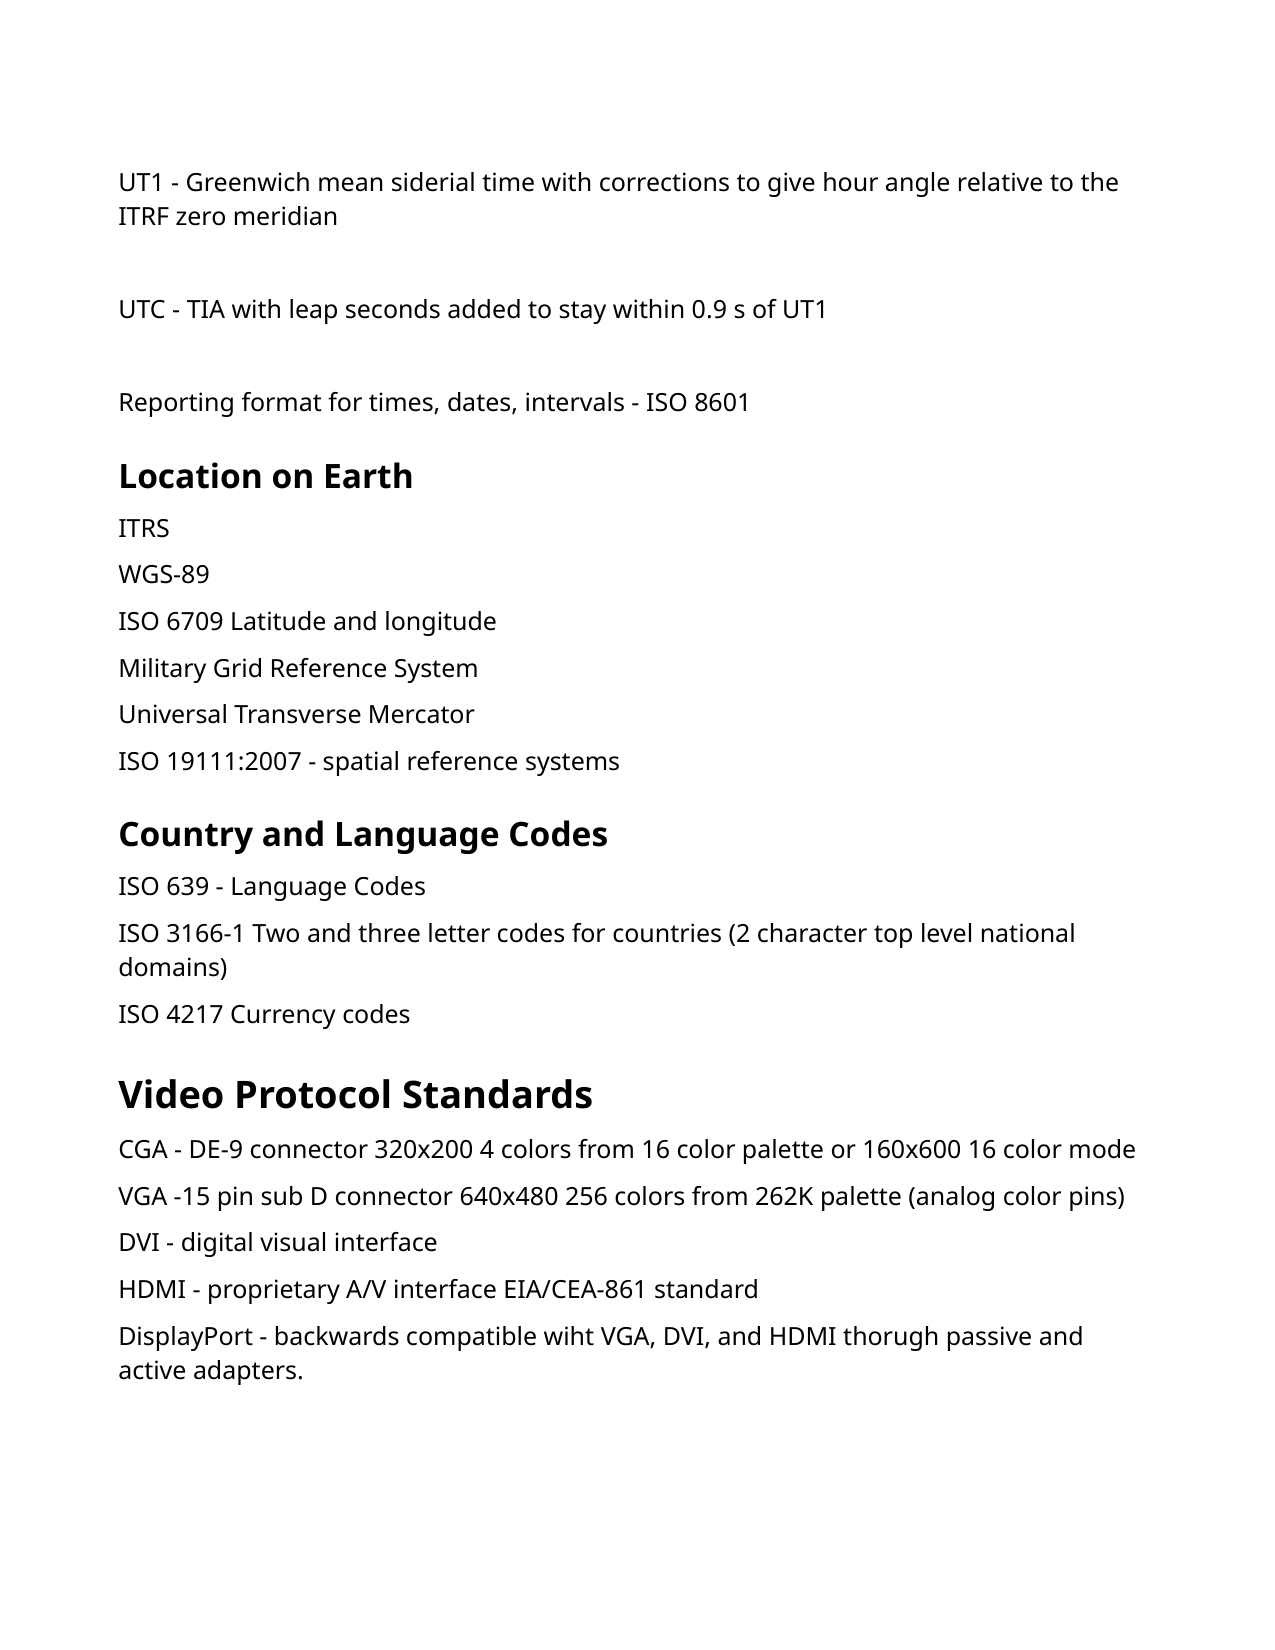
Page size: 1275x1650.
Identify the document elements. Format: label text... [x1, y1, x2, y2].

text DVI - digital visual interface [118, 1225, 1157, 1259]
subtitle Video Protocol Standards [118, 1068, 1157, 1119]
text DisplayPort - backwards compatible wiht VGA, DVI, and HDMI thorugh passive and active adapters. [118, 1318, 1157, 1386]
subtitle Country and Language Codes [118, 811, 1157, 857]
text ISO 19111:2007 - spatial reference systems [118, 743, 1157, 777]
text VGA -15 pin sub D connector 640x480 256 colors from 262K palette (analog color pins) [118, 1178, 1157, 1213]
text ISO 3166-1 Two and three letter codes for countries (2 character top level national domains) [118, 916, 1157, 984]
text Military Grid Reference System [118, 650, 1157, 684]
text ITRS [118, 511, 1157, 545]
text WGS-89 [118, 557, 1157, 591]
text ISO 639 - Language Codes [118, 869, 1157, 903]
text CGA - DE-9 connector 320x200 4 colors from 16 color palette or 160x600 16 color mode [118, 1132, 1157, 1166]
text UT1 - Greenwich mean siderial time with corrections to give hour angle relative to the ITRF zero meridian [118, 165, 1157, 233]
text UTC - TIA with leap seconds added to stay within 0.9 s of UT1 [118, 292, 1157, 326]
text ISO 6709 Latitude and longitude [118, 604, 1157, 638]
text ISO 4217 Currency codes [118, 996, 1157, 1030]
text Universal Transverse Mercator [118, 697, 1157, 731]
text Reporting format for times, dates, intervals - ISO 8601 [118, 385, 1157, 419]
subtitle Location on Earth [118, 452, 1157, 498]
text HDMI - proprietary A/V interface EIA/CEA-861 standard [118, 1272, 1157, 1306]
